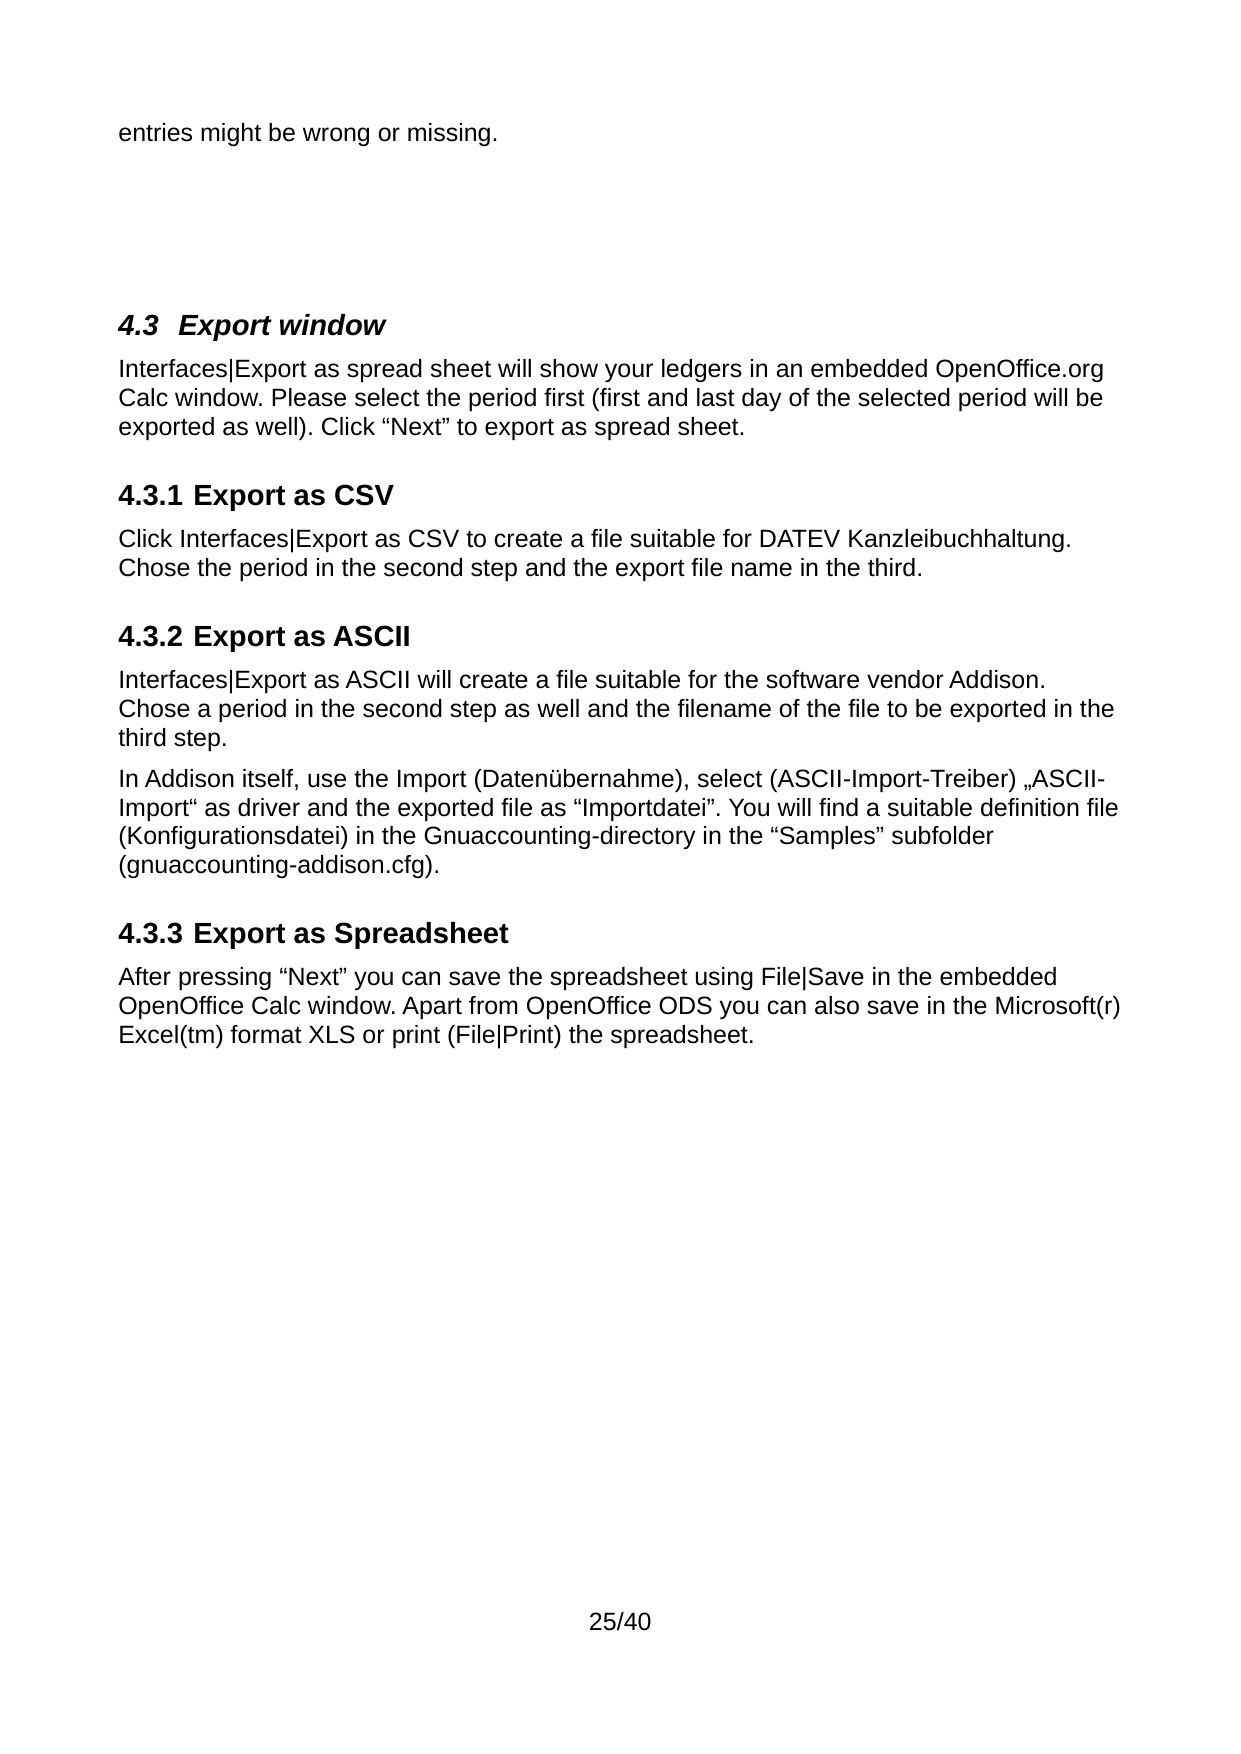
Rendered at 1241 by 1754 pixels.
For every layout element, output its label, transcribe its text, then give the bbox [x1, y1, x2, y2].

subtitle Export as Spreadsheet [118, 916, 1122, 950]
text entries might be wrong or missing. [118, 118, 1122, 147]
subtitle Export as ASCII [118, 619, 1122, 652]
text Interfaces|Export as ASCII will create a file suitable for the software vendor Addison. Chose a period in the second step as well and the filename of the file to be exported in the third step. [118, 665, 1122, 751]
text In Addison itself, use the Import (Datenübernahme), select (ASCII-Import-Treiber) „ASCII-Import“ as driver and the exported file as “Importdatei”. You will find a suitable definition file (Konfigurationsdatei) in the Gnuaccounting-directory in the “Samples” subfolder (gnuaccounting-addison.cfg). [118, 764, 1122, 879]
text After pressing “Next” you can save the spreadsheet using File|Save in the embedded OpenOffice Calc window. Apart from OpenOffice ODS you can also save in the Microsoft(r) Excel(tm) format XLS or print (File|Print) the spreadsheet. [118, 962, 1122, 1048]
subtitle Export as CSV [118, 478, 1122, 511]
text Interfaces|Export as spread sheet will show your ledgers in an embedded OpenOffice.org Calc window. Please select the period first (first and last day of the selected period will be exported as well). Click “Next” to export as spread sheet. [118, 354, 1122, 440]
subtitle Export window [118, 308, 1122, 342]
text Click Interfaces|Export as CSV to create a file suitable for DATEV Kanzleibuchhaltung. Chose the period in the second step and the export file name in the third. [118, 524, 1122, 581]
